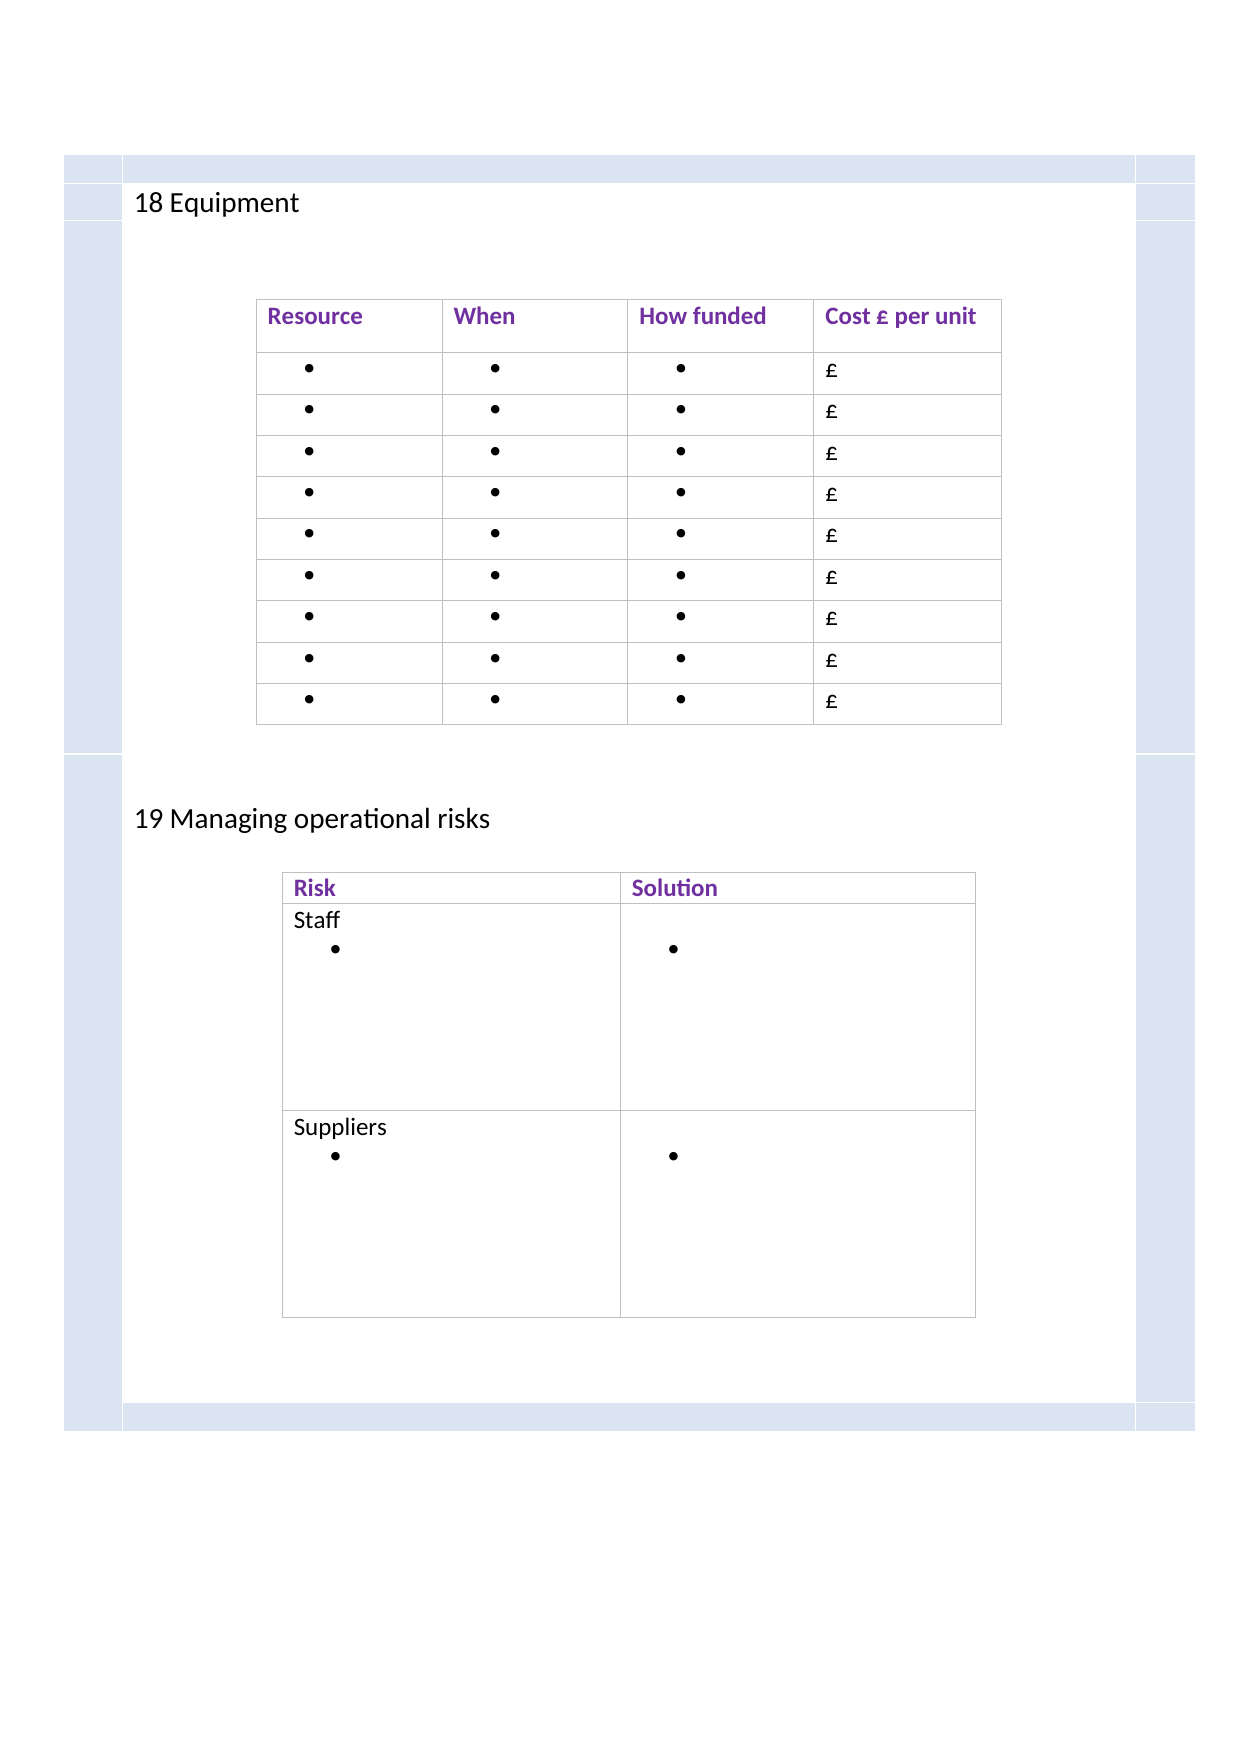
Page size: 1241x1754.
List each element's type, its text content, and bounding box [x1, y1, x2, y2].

table_header Cost £ per unit [814, 300, 1001, 352]
table_cell £ [814, 436, 1001, 476]
table_cell [443, 353, 627, 393]
table_cell £ [814, 560, 1001, 600]
table_cell [64, 184, 122, 220]
table_cell [628, 643, 813, 683]
table_cell [443, 519, 627, 559]
table_cell [443, 643, 627, 683]
table_cell [443, 436, 627, 476]
table_cell [123, 1403, 1135, 1431]
table_cell [257, 395, 442, 435]
table_cell Staff [283, 904, 620, 1110]
table_cell [257, 601, 442, 642]
table_cell [621, 1111, 975, 1317]
table_header How funded [628, 300, 813, 352]
table_cell [628, 353, 813, 393]
table_cell [1136, 221, 1195, 753]
table_cell [443, 560, 627, 600]
table_header [64, 155, 122, 183]
table_cell [257, 436, 442, 476]
table_cell Suppliers [283, 1111, 620, 1317]
table_cell [257, 560, 442, 600]
table_cell [443, 601, 627, 642]
table_cell £ [814, 519, 1001, 559]
table_cell [628, 519, 813, 559]
table_cell [628, 684, 813, 724]
table_cell [123, 220, 1135, 753]
table_header Resource [257, 300, 442, 352]
table_cell £ [814, 477, 1001, 518]
table_cell 18 Equipment [123, 184, 1135, 220]
table_cell [628, 395, 813, 435]
table_cell 19 Managing operational risks [123, 754, 1135, 1402]
table_cell [628, 477, 813, 518]
table_header Risk [283, 873, 620, 903]
table_cell [443, 477, 627, 518]
table_cell [443, 395, 627, 435]
table_cell [257, 684, 442, 724]
table_cell [64, 755, 122, 1431]
table_header [123, 155, 1135, 183]
table_cell £ [814, 684, 1001, 724]
table_cell £ [814, 353, 1001, 393]
table_cell [1136, 1403, 1195, 1431]
table_cell [1136, 755, 1195, 1402]
table_cell £ [814, 643, 1001, 683]
table_header Solution [621, 873, 975, 903]
table_cell [443, 684, 627, 724]
table_cell [257, 643, 442, 683]
table_cell [257, 519, 442, 559]
table_cell [257, 353, 442, 393]
table_cell £ [814, 395, 1001, 435]
table_cell £ [814, 601, 1001, 642]
table_cell [621, 904, 975, 1110]
table_header When [443, 300, 627, 352]
table_cell [628, 560, 813, 600]
table_cell [1136, 184, 1195, 220]
table_cell [64, 221, 122, 753]
table_cell [628, 601, 813, 642]
table_header [1136, 155, 1195, 183]
table_cell [257, 477, 442, 518]
table_cell [628, 436, 813, 476]
